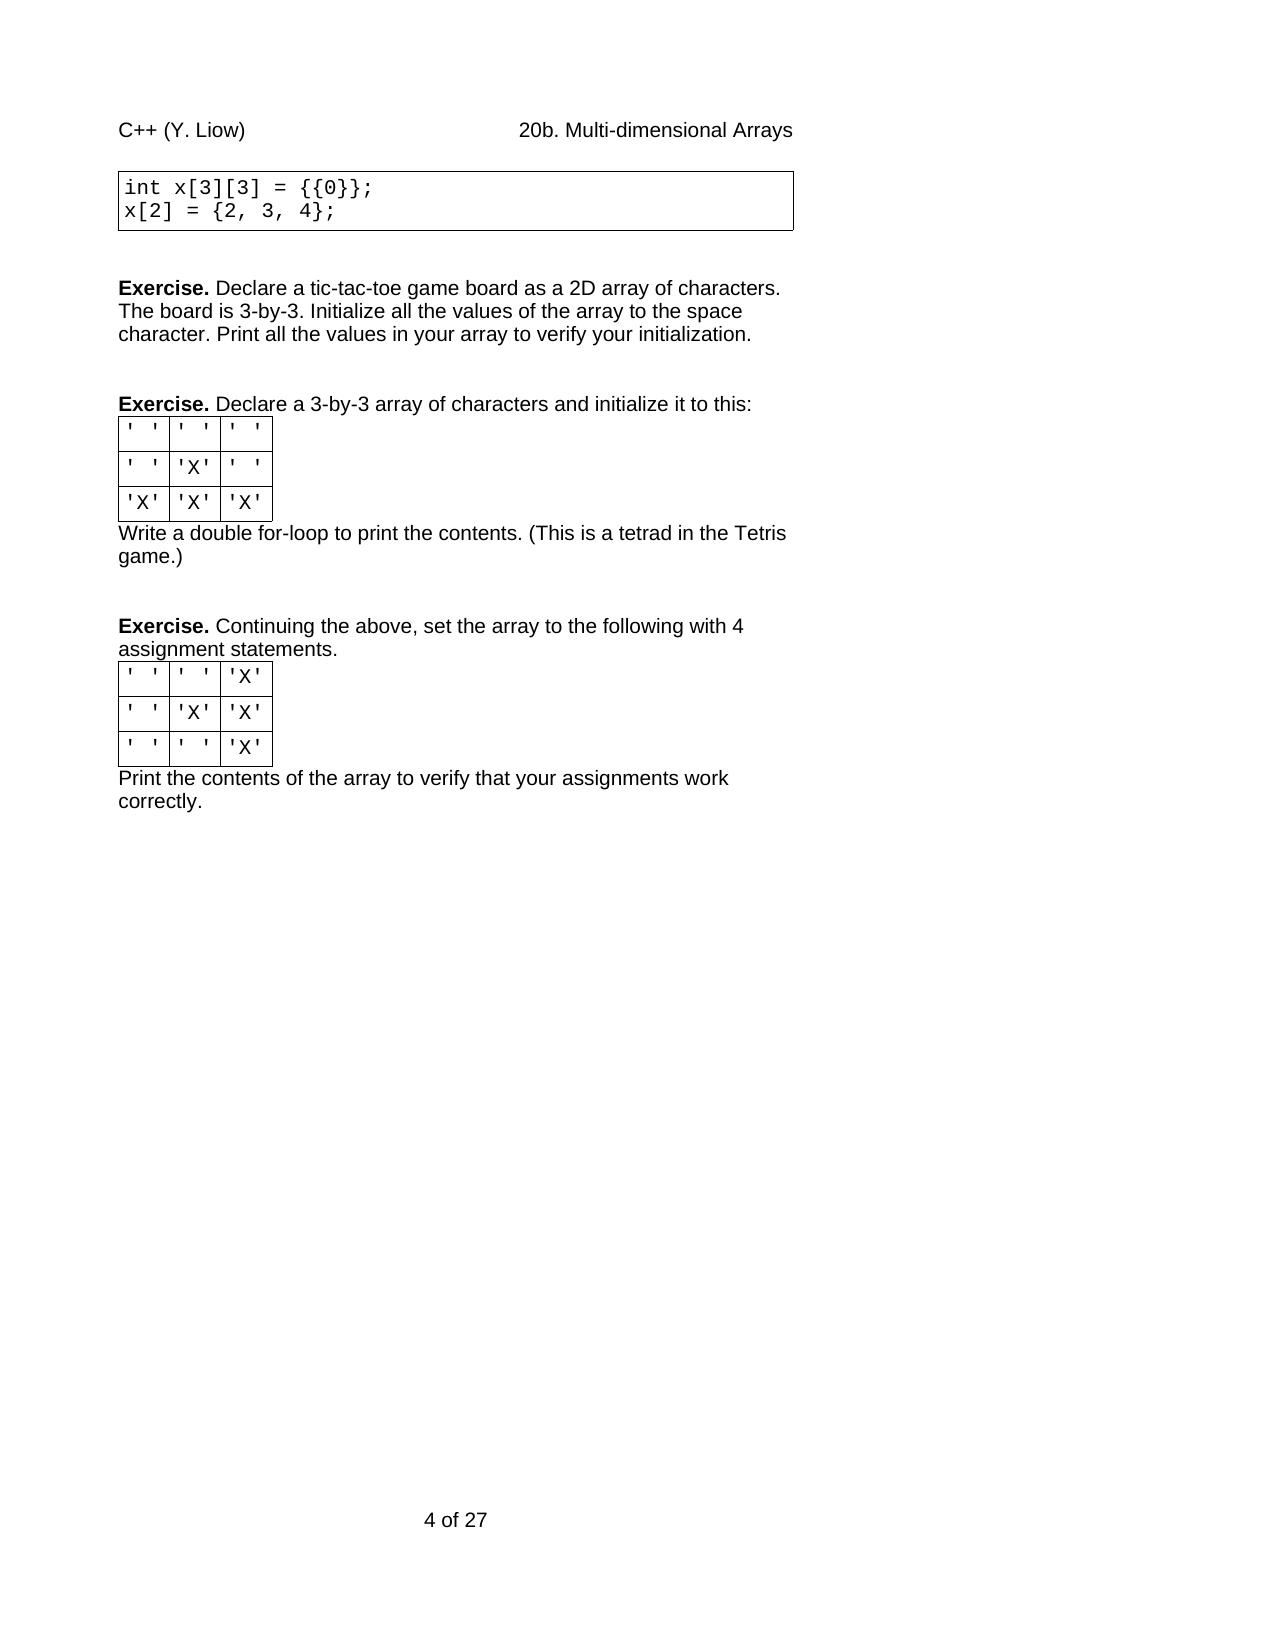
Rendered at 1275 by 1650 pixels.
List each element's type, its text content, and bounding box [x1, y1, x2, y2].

table_cell ' ' [119, 697, 169, 731]
table_cell ' ' [119, 732, 169, 766]
table_header int x[3][3] = {{0}}; x[2] = {2, 3, 4}; [119, 172, 793, 230]
text Write a double for-loop to print the contents. (This is a tetrad in the Tetris game.) [118, 521, 793, 568]
table_cell 'X' [170, 697, 220, 731]
table_cell ' ' [170, 732, 220, 766]
table_header ' ' [221, 417, 272, 451]
table_cell ' ' [221, 452, 272, 486]
table_header 'X' [221, 662, 272, 696]
table_cell 'X' [221, 697, 272, 731]
text Print the contents of the array to verify that your assignments work correctly. [118, 766, 793, 813]
table_cell 'X' [221, 732, 272, 766]
table_cell 'X' [221, 487, 272, 521]
table_cell ' ' [119, 452, 169, 486]
table_cell 'X' [170, 452, 220, 486]
table_header ' ' [170, 662, 220, 696]
text Exercise. Declare a 3-by-3 array of characters and initialize it to this: [118, 392, 793, 416]
table_header ' ' [119, 417, 169, 451]
table_cell 'X' [119, 487, 169, 521]
table_header ' ' [170, 417, 220, 451]
text Exercise. Declare a tic-tac-toe game board as a 2D array of characters. The board is 3-by-3. Initialize all the values of the array to the space character. Print all the values in your array to verify your initialization. [118, 276, 793, 346]
text Exercise. Continuing the above, set the array to the following with 4 assignment statements. [118, 614, 793, 661]
table_cell 'X' [170, 487, 220, 521]
table_header ' ' [119, 662, 169, 696]
